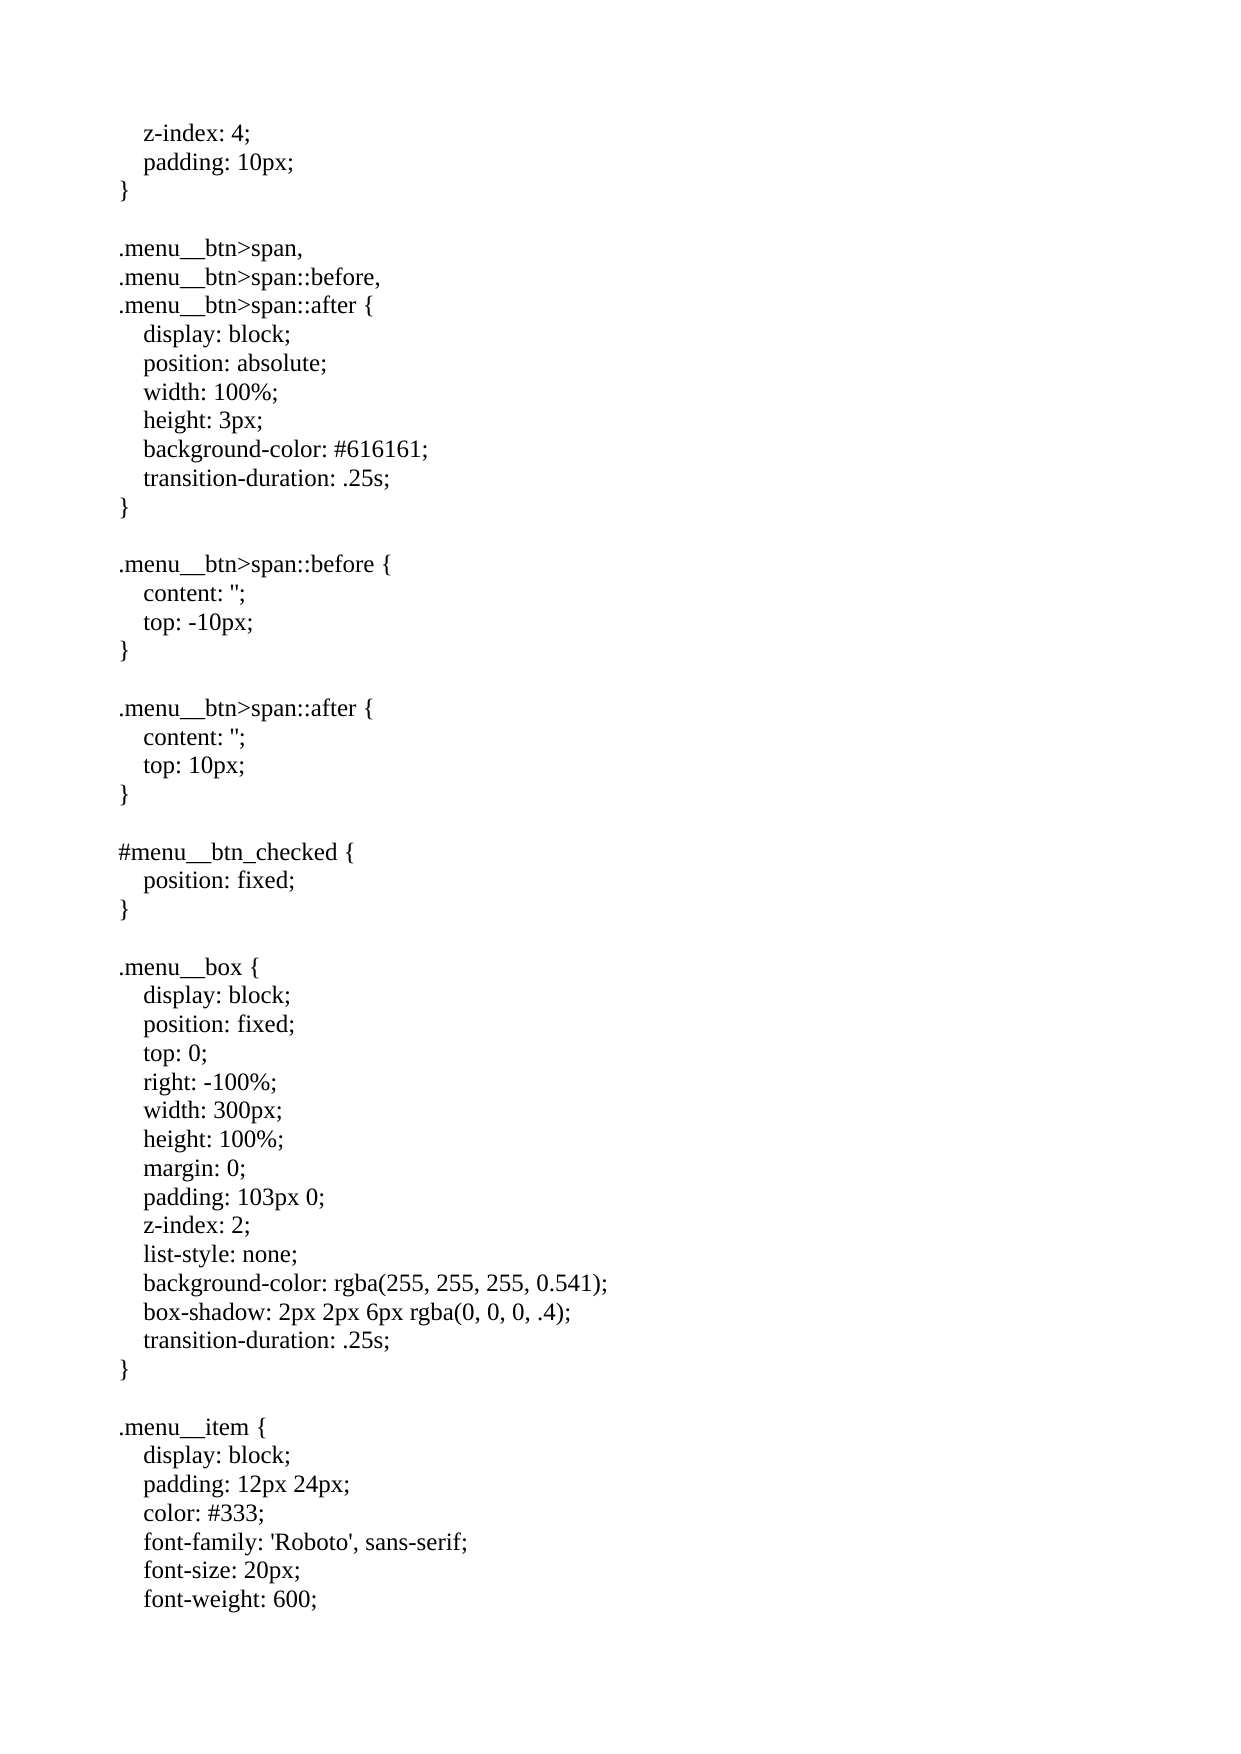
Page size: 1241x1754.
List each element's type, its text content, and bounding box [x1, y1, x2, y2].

text right: -100%; [118, 1067, 1122, 1096]
text top: 10px; [118, 751, 1122, 779]
text list-style: none; [118, 1239, 1122, 1268]
text color: #333; [118, 1498, 1122, 1527]
text position: fixed; [118, 866, 1122, 894]
text display: block; [118, 319, 1122, 348]
text .menu__btn>span::before { [118, 549, 1122, 578]
text } [118, 636, 1122, 664]
text height: 3px; [118, 406, 1122, 434]
text .menu__item { [118, 1412, 1122, 1441]
text padding: 103px 0; [118, 1182, 1122, 1211]
text top: -10px; [118, 607, 1122, 636]
text background-color: rgba(255, 255, 255, 0.541); [118, 1268, 1122, 1297]
text position: absolute; [118, 348, 1122, 377]
text top: 0; [118, 1038, 1122, 1067]
text z-index: 4; [118, 118, 1122, 147]
text } [118, 176, 1122, 204]
text display: block; [118, 1441, 1122, 1469]
text .menu__box { [118, 952, 1122, 981]
text font-weight: 600; [118, 1584, 1122, 1613]
text .menu__btn>span, [118, 233, 1122, 262]
text } [118, 492, 1122, 521]
text box-shadow: 2px 2px 6px rgba(0, 0, 0, .4); [118, 1297, 1122, 1326]
text padding: 12px 24px; [118, 1469, 1122, 1498]
text display: block; [118, 981, 1122, 1009]
text } [118, 1354, 1122, 1383]
text .menu__btn>span::after { [118, 291, 1122, 319]
text z-index: 2; [118, 1211, 1122, 1239]
text content: ''; [118, 578, 1122, 607]
text font-size: 20px; [118, 1556, 1122, 1584]
text .menu__btn>span::after { [118, 693, 1122, 722]
text width: 300px; [118, 1096, 1122, 1124]
text content: ''; [118, 722, 1122, 751]
text } [118, 894, 1122, 923]
text #menu__btn_checked { [118, 837, 1122, 866]
text margin: 0; [118, 1153, 1122, 1182]
text transition-duration: .25s; [118, 1326, 1122, 1354]
text font-family: 'Roboto', sans-serif; [118, 1527, 1122, 1556]
text height: 100%; [118, 1124, 1122, 1153]
text width: 100%; [118, 377, 1122, 406]
text .menu__btn>span::before, [118, 262, 1122, 291]
text padding: 10px; [118, 147, 1122, 176]
text position: fixed; [118, 1009, 1122, 1038]
text transition-duration: .25s; [118, 463, 1122, 492]
text background-color: #616161; [118, 434, 1122, 463]
text } [118, 779, 1122, 808]
